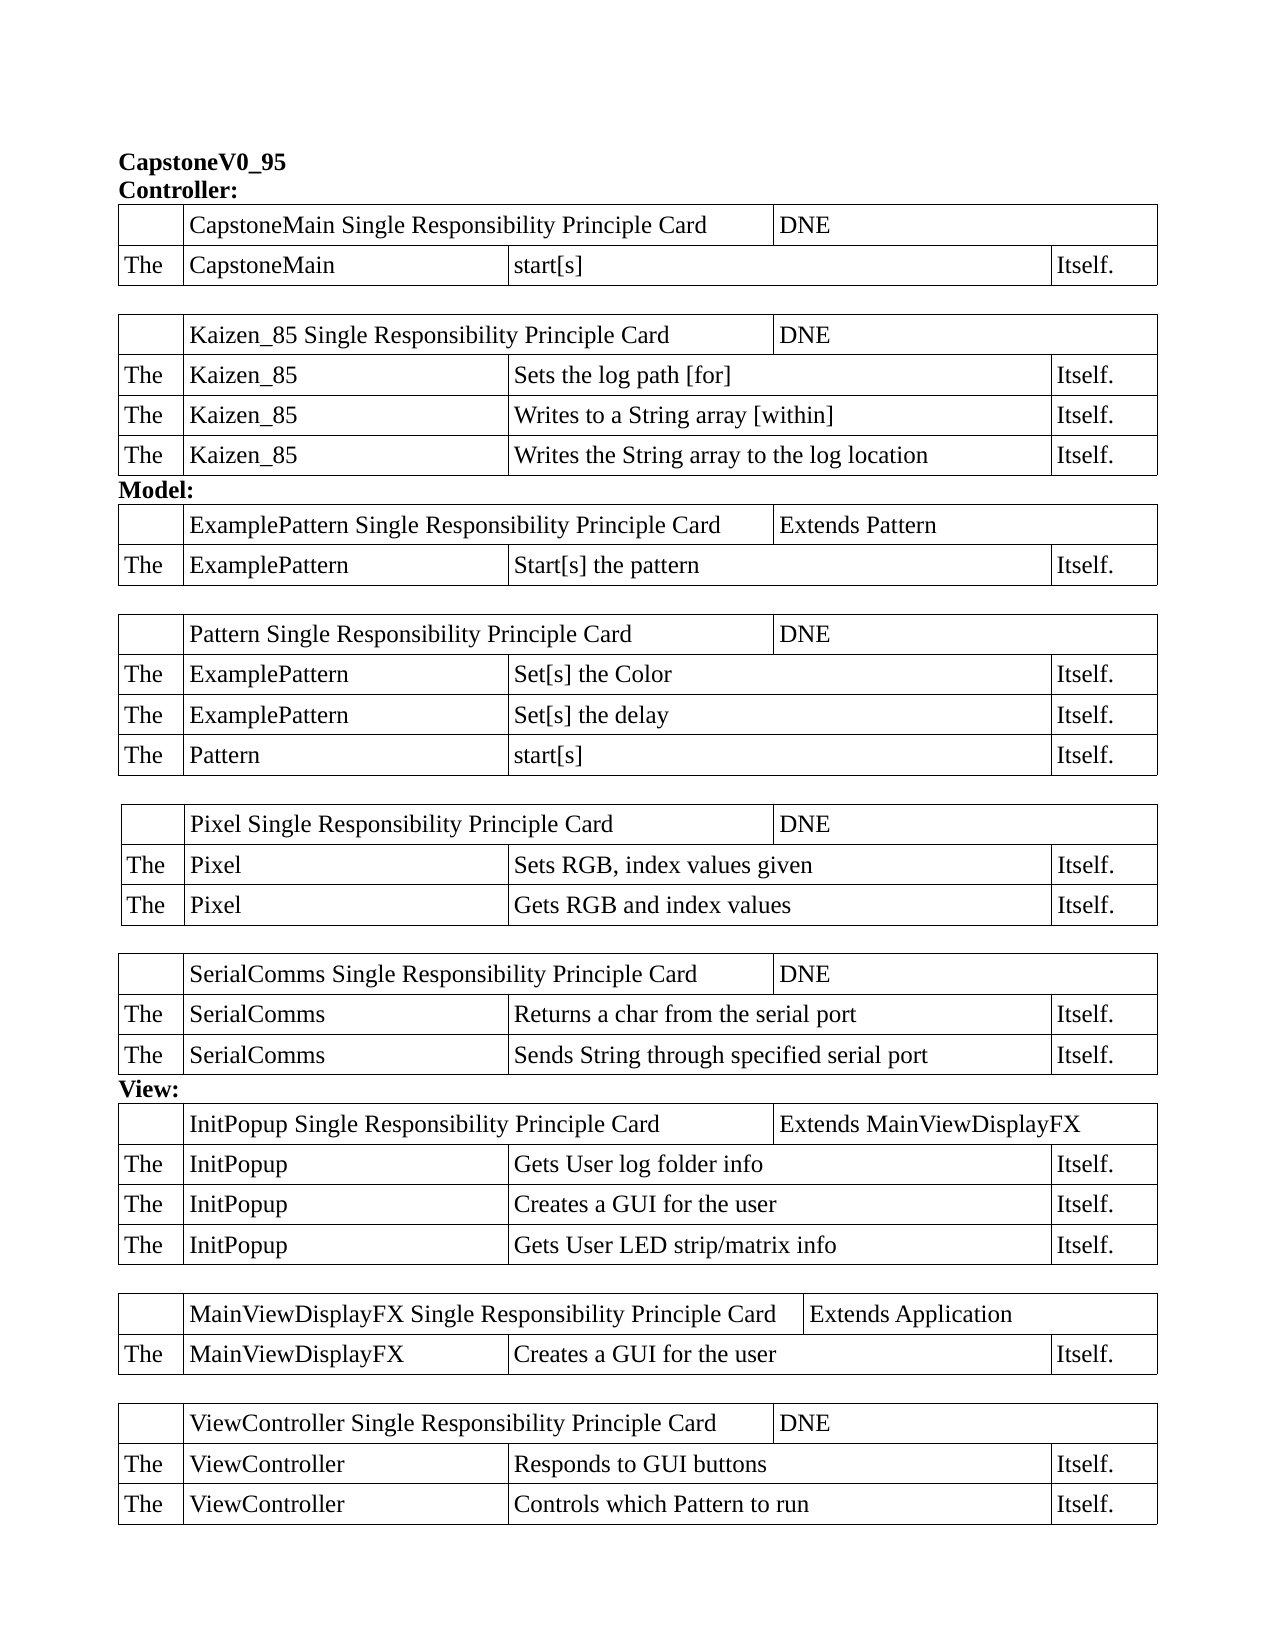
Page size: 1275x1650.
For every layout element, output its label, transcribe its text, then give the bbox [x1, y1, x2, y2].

table_cell The [119, 655, 183, 694]
table_cell Pixel [185, 885, 508, 924]
table_cell Writes to a String array [within] [509, 396, 1051, 435]
table_cell Sets the log path [for] [509, 355, 1051, 394]
table_cell Itself. [1052, 246, 1157, 285]
table_cell The [119, 1145, 183, 1184]
table_cell ViewController [184, 1444, 508, 1483]
table_cell Gets User log folder info [509, 1145, 1051, 1184]
table_cell The [119, 246, 183, 285]
table_header Extends Application [804, 1294, 1157, 1333]
table_header DNE [774, 315, 1157, 354]
table_cell MainViewDisplayFX [184, 1335, 508, 1374]
table_cell Gets RGB and index values [509, 885, 1051, 924]
table_cell Itself. [1052, 1335, 1157, 1374]
table_cell Set[s] the delay [509, 695, 1051, 734]
table_cell The [119, 1484, 183, 1524]
table_cell Itself. [1052, 655, 1157, 694]
table_header ExamplePattern Single Responsibility Principle Card [184, 505, 773, 544]
table_cell The [119, 1444, 183, 1483]
table_cell Itself. [1052, 1145, 1157, 1184]
table_cell The [119, 1225, 183, 1264]
table_cell The [119, 545, 183, 584]
table_cell Creates a GUI for the user [509, 1185, 1051, 1224]
table_cell SerialComms [184, 995, 508, 1034]
table_cell The [119, 1035, 183, 1074]
table_cell Itself. [1052, 1035, 1157, 1074]
table_header [122, 805, 184, 844]
table_header Extends Pattern [774, 505, 1157, 544]
table_header DNE [774, 1404, 1157, 1443]
table_header [119, 615, 183, 654]
table_cell Itself. [1052, 1225, 1157, 1264]
table_cell Itself. [1052, 885, 1157, 924]
table_header Pattern Single Responsibility Principle Card [184, 615, 773, 654]
table_cell ExamplePattern [184, 545, 508, 584]
table_header MainViewDisplayFX Single Responsibility Principle Card [184, 1294, 803, 1333]
table_cell Itself. [1052, 995, 1157, 1034]
table_header [119, 1294, 183, 1333]
table_header SerialComms Single Responsibility Principle Card [184, 954, 773, 994]
table_cell Itself. [1052, 1444, 1157, 1483]
table_header CapstoneMain Single Responsibility Principle Card [184, 205, 773, 245]
table_cell Controls which Pattern to run [509, 1484, 1051, 1524]
table_cell Itself. [1052, 396, 1157, 435]
table_cell Itself. [1052, 735, 1157, 775]
table_header DNE [774, 615, 1157, 654]
table_header [119, 505, 183, 544]
table_cell Sends String through specified serial port [509, 1035, 1051, 1074]
table_header [119, 315, 183, 354]
table_header [119, 1104, 183, 1143]
text CapstoneV0_95 [118, 147, 1157, 176]
table_cell CapstoneMain [184, 246, 508, 285]
table_cell Writes the String array to the log location [509, 436, 1051, 475]
table_header DNE [774, 954, 1157, 994]
table_cell The [122, 885, 184, 924]
table_header Pixel Single Responsibility Principle Card [185, 805, 773, 844]
table_cell Returns a char from the serial port [509, 995, 1051, 1034]
table_cell InitPopup [184, 1185, 508, 1224]
table_cell Responds to GUI buttons [509, 1444, 1051, 1483]
table_cell Itself. [1052, 545, 1157, 584]
text Model: [118, 476, 1157, 504]
table_cell The [119, 436, 183, 475]
table_header [119, 1404, 183, 1443]
table_header [119, 205, 183, 245]
table_header [119, 954, 183, 994]
table_cell Creates a GUI for the user [509, 1335, 1051, 1374]
table_cell The [119, 735, 183, 775]
table_cell Kaizen_85 [184, 436, 508, 475]
table_cell The [119, 355, 183, 394]
table_cell Itself. [1052, 1484, 1157, 1524]
table_cell The [119, 396, 183, 435]
text Controller: [118, 176, 1157, 204]
table_cell Pixel [185, 845, 508, 884]
table_header DNE [774, 205, 1157, 245]
table_cell Itself. [1052, 355, 1157, 394]
table_cell Sets RGB, index values given [509, 845, 1051, 884]
table_cell ExamplePattern [184, 695, 508, 734]
table_cell Gets User LED strip/matrix info [509, 1225, 1051, 1264]
table_cell SerialComms [184, 1035, 508, 1074]
table_header DNE [774, 805, 1157, 844]
table_cell The [119, 1185, 183, 1224]
table_header Extends MainViewDisplayFX [774, 1104, 1157, 1143]
table_cell ViewController [184, 1484, 508, 1524]
table_cell InitPopup [184, 1225, 508, 1264]
table_header InitPopup Single Responsibility Principle Card [184, 1104, 773, 1143]
table_cell Itself. [1052, 436, 1157, 475]
table_header ViewController Single Responsibility Principle Card [184, 1404, 773, 1443]
table_header Kaizen_85 Single Responsibility Principle Card [184, 315, 773, 354]
table_cell Itself. [1052, 845, 1157, 884]
table_cell InitPopup [184, 1145, 508, 1184]
table_cell The [122, 845, 184, 884]
table_cell The [119, 695, 183, 734]
table_cell ExamplePattern [184, 655, 508, 694]
table_cell Set[s] the Color [509, 655, 1051, 694]
table_cell Kaizen_85 [184, 396, 508, 435]
table_cell Itself. [1052, 1185, 1157, 1224]
table_cell start[s] [509, 246, 1051, 285]
table_cell Kaizen_85 [184, 355, 508, 394]
table_cell Pattern [184, 735, 508, 775]
table_cell Itself. [1052, 695, 1157, 734]
table_cell The [119, 995, 183, 1034]
table_cell The [119, 1335, 183, 1374]
table_cell Start[s] the pattern [509, 545, 1051, 584]
text View: [118, 1075, 1157, 1103]
table_cell start[s] [509, 735, 1051, 775]
